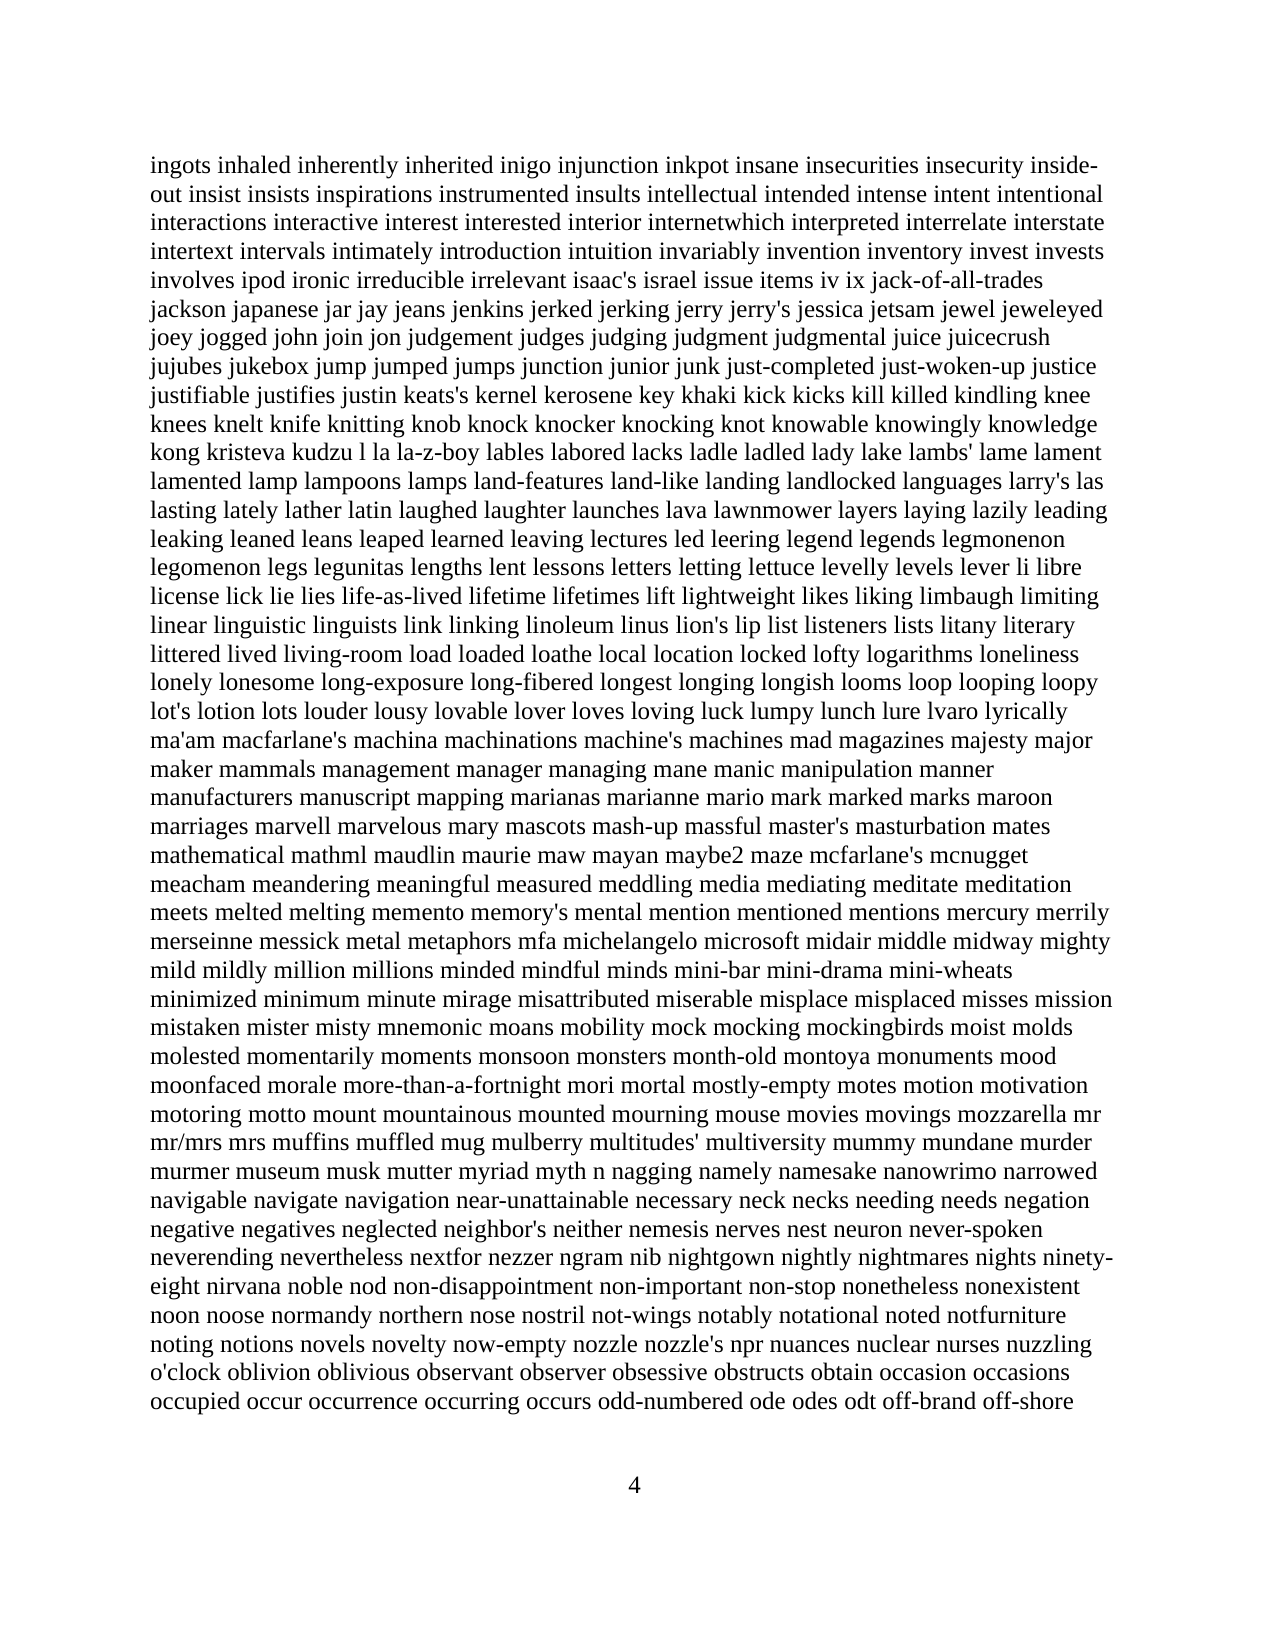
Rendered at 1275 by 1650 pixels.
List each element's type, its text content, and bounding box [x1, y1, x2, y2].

text ingots inhaled inherently inherited inigo injunction inkpot insane insecurities insecurity inside-out insist insists inspirations instrumented insults intellectual intended intense intent intentional interactions interactive interest interested interior internetwhich interpreted interrelate interstate intertext intervals intimately introduction intuition invariably invention inventory invest invests involves ipod ironic irreducible irrelevant isaac's israel issue items iv ix jack-of-all-trades jackson japanese jar jay jeans jenkins jerked jerking jerry jerry's jessica jetsam jewel jeweleyed joey jogged john join jon judgement judges judging judgment judgmental juice juicecrush jujubes jukebox jump jumped jumps junction junior junk just-completed just-woken-up justice justifiable justifies justin keats's kernel kerosene key khaki kick kicks kill killed kindling knee knees knelt knife knitting knob knock knocker knocking knot knowable knowingly knowledge kong kristeva kudzu l la la-z-boy lables labored lacks ladle ladled lady lake lambs' lame lament lamented lamp lampoons lamps land-features land-like landing landlocked languages larry's las lasting lately lather latin laughed laughter launches lava lawnmower layers laying lazily leading leaking leaned leans leaped learned leaving lectures led leering legend legends legmonenon legomenon legs legunitas lengths lent lessons letters letting lettuce levelly levels lever li libre license lick lie lies life-as-lived lifetime lifetimes lift lightweight likes liking limbaugh limiting linear linguistic linguists link linking linoleum linus lion's lip list listeners lists litany literary littered lived living-room load loaded loathe local location locked lofty logarithms loneliness lonely lonesome long-exposure long-fibered longest longing longish looms loop looping loopy lot's lotion lots louder lousy lovable lover loves loving luck lumpy lunch lure lvaro lyrically ma'am macfarlane's machina machinations machine's machines mad magazines majesty major maker mammals management manager managing mane manic manipulation manner manufacturers manuscript mapping marianas marianne mario mark marked marks maroon marriages marvell marvelous mary mascots mash-up massful master's masturbation mates mathematical mathml maudlin maurie maw mayan maybe2 maze mcfarlane's mcnugget meacham meandering meaningful measured meddling media mediating meditate meditation meets melted melting memento memory's mental mention mentioned mentions mercury merrily merseinne messick metal metaphors mfa michelangelo microsoft midair middle midway mighty mild mildly million millions minded mindful minds mini-bar mini-drama mini-wheats minimized minimum minute mirage misattributed miserable misplace misplaced misses mission mistaken mister misty mnemonic moans mobility mock mocking mockingbirds moist molds molested momentarily moments monsoon monsters month-old montoya monuments mood moonfaced morale more-than-a-fortnight mori mortal mostly-empty motes motion motivation motoring motto mount mountainous mounted mourning mouse movies movings mozzarella mr mr/mrs mrs muffins muffled mug mulberry multitudes' multiversity mummy mundane murder murmer museum musk mutter myriad myth n nagging namely namesake nanowrimo narrowed navigable navigate navigation near-unattainable necessary neck necks needing needs negation negative negatives neglected neighbor's neither nemesis nerves nest neuron never-spoken neverending nevertheless nextfor nezzer ngram nib nightgown nightly nightmares nights ninety-eight nirvana noble nod non-disappointment non-important non-stop nonetheless nonexistent noon noose normandy northern nose nostril not-wings notably notational noted notfurniture noting notions novels novelty now-empty nozzle nozzle's npr nuances nuclear nurses nuzzling o'clock oblivion oblivious observant observer obsessive obstructs obtain occasion occasions occupied occur occurrence occurring occurs odd-numbered ode odes odt off-brand off-shore [150, 150, 1125, 1415]
